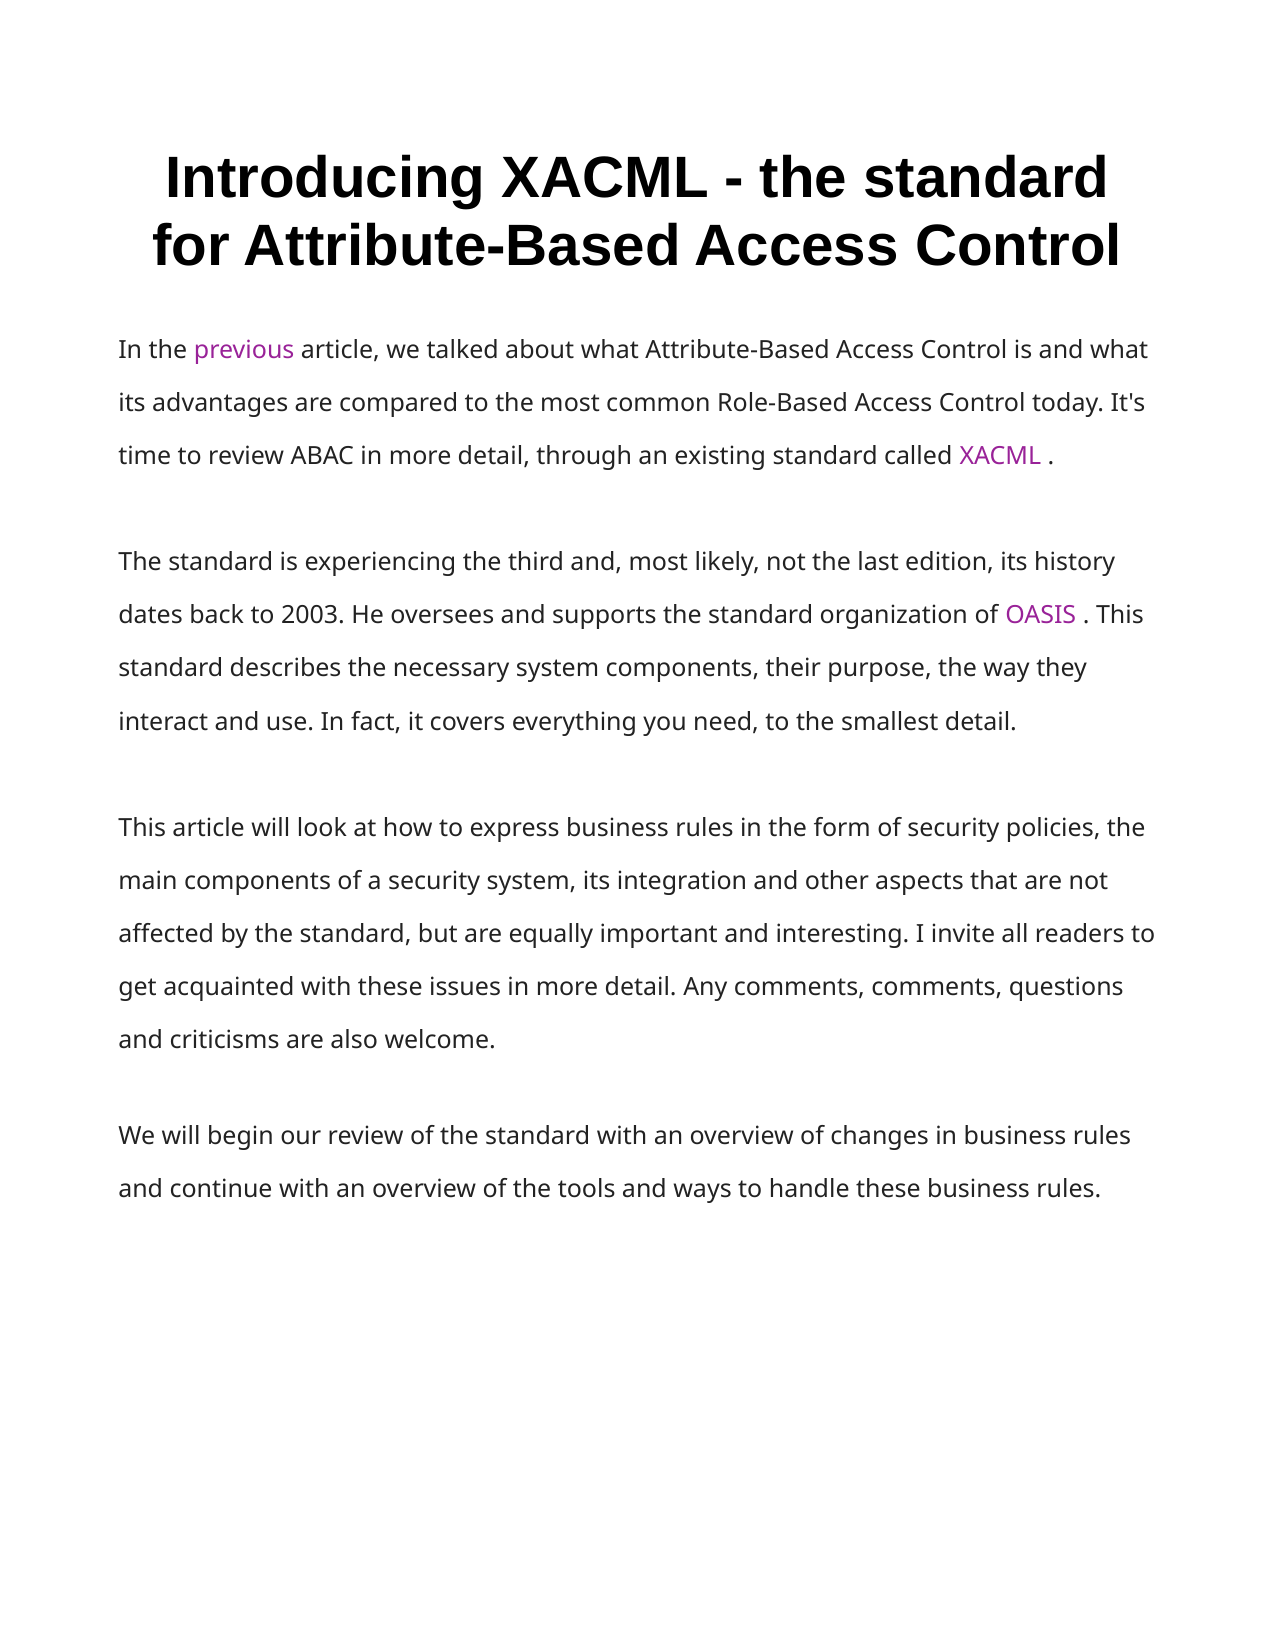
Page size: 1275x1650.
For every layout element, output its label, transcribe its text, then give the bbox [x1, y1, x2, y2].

text We will begin our review of the standard with an overview of changes in business rules and continue with an overview of the tools and ways to handle these business rules. [118, 1117, 1157, 1204]
text In the previous article, we talked about what Attribute-Based Access Control is and what its advantages are compared to the most common Role-Based Access Control today. It's time to review ABAC in more detail, through an existing standard called XACML . The standard is experiencing the third and, most likely, not the last edition, its history dates back to 2003. He oversees and supports the standard organization of OASIS . This standard describes the necessary system components, their purpose, the way they interact and use. In fact, it covers everything you need, to the smallest detail. This article will look at how to express business rules in the form of security policies, the main components of a security system, its integration and other aspects that are not affected by the standard, but are equally important and interesting. I invite all readers to get acquainted with these issues in more detail. Any comments, comments, questions and criticisms are also welcome. [118, 331, 1157, 1056]
title Introducing XACML - the standard for Attribute-Based Access Control [118, 143, 1157, 277]
